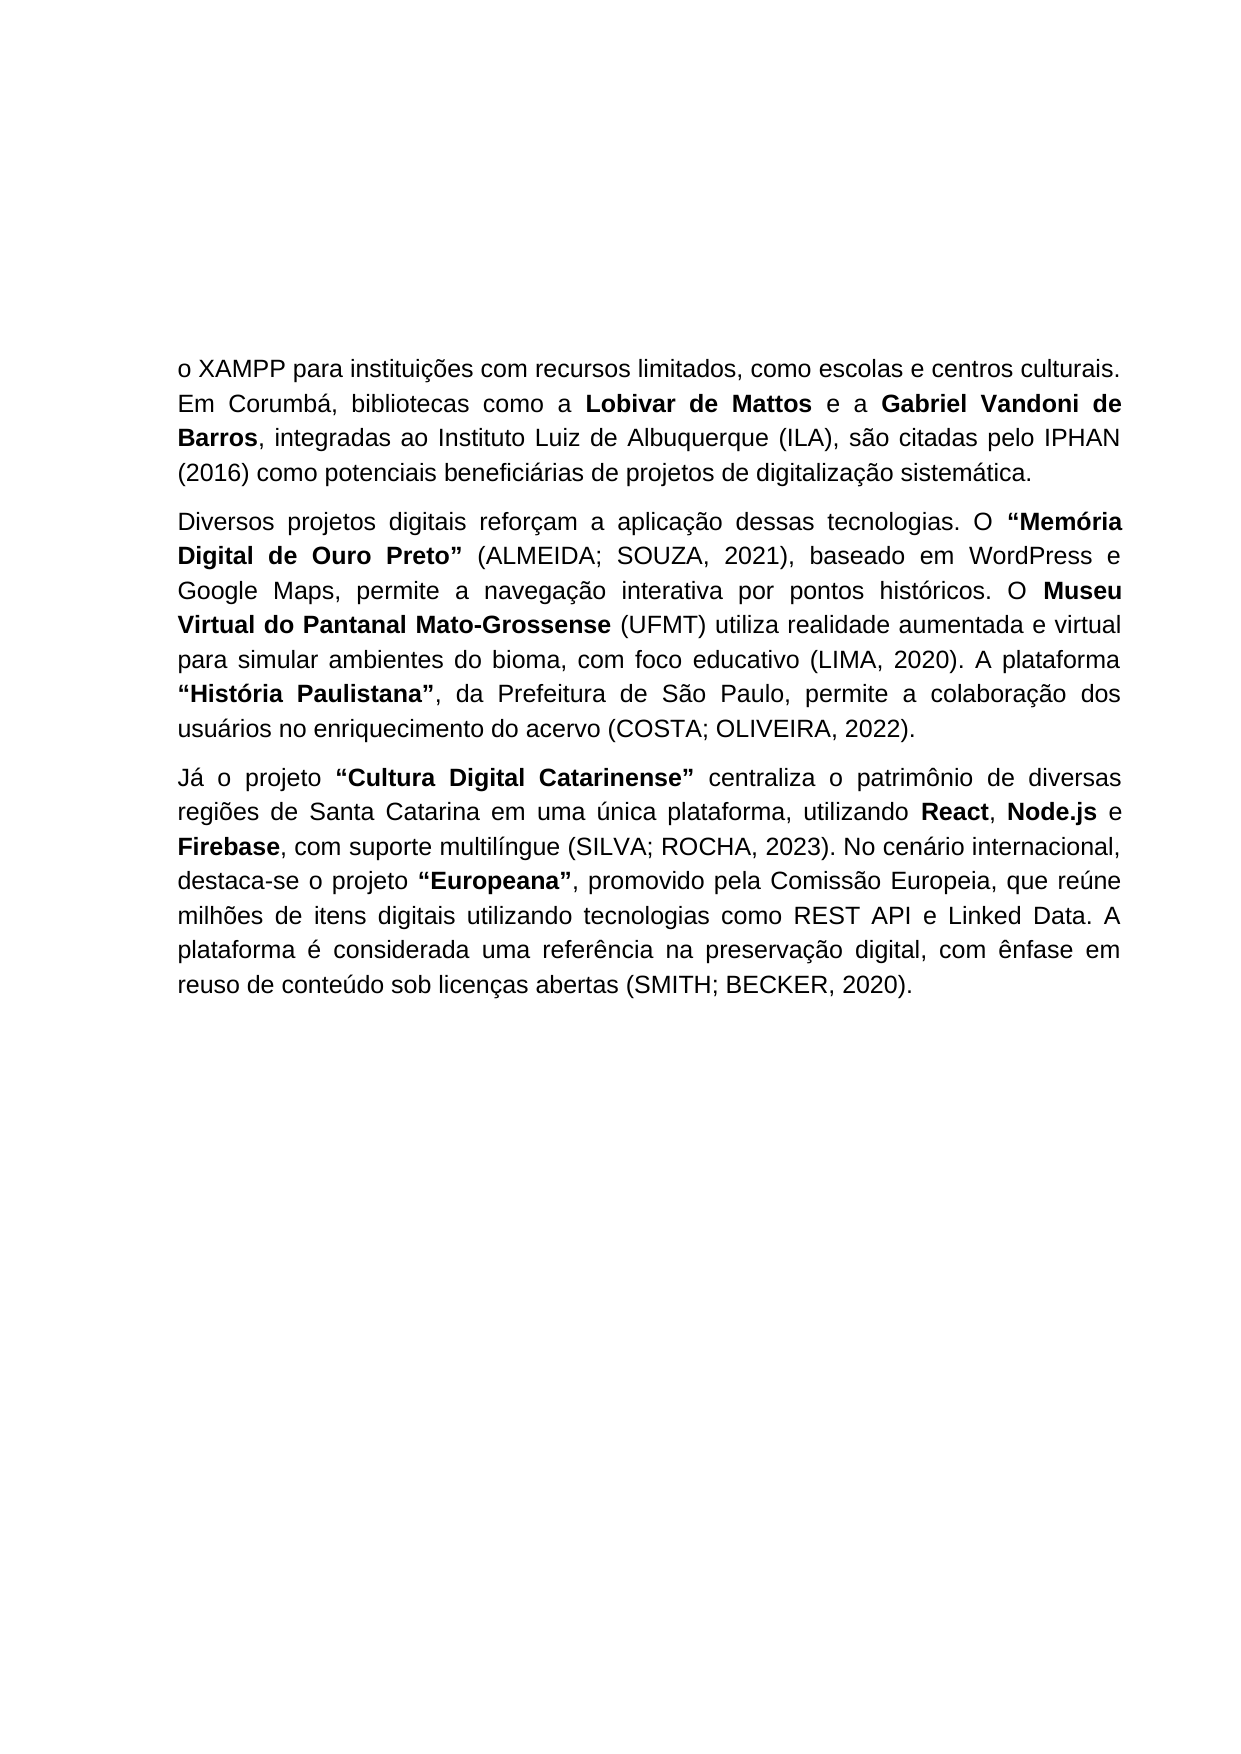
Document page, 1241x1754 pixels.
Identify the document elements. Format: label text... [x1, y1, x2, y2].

text Diversos projetos digitais reforçam a aplicação dessas tecnologias. O “Memória Digital de Ouro Preto” (ALMEIDA; SOUZA, 2021), baseado em WordPress e Google Maps, permite a navegação interativa por pontos históricos. O Museu Virtual do Pantanal Mato-Grossense (UFMT) utiliza realidade aumentada e virtual para simular ambientes do bioma, com foco educativo (LIMA, 2020). A plataforma “História Paulistana”, da Prefeitura de São Paulo, permite a colaboração dos usuários no enriquecimento do acervo (COSTA; OLIVEIRA, 2022). [177, 507, 1122, 742]
text o XAMPP para instituições com recursos limitados, como escolas e centros culturais. Em Corumbá, bibliotecas como a Lobivar de Mattos e a Gabriel Vandoni de Barros, integradas ao Instituto Luiz de Albuquerque (ILA), são citadas pelo IPHAN (2016) como potenciais beneficiárias de projetos de digitalização sistemática. [177, 354, 1122, 487]
text Já o projeto “Cultura Digital Catarinense” centraliza o patrimônio de diversas regiões de Santa Catarina em uma única plataforma, utilizando React, Node.js e Firebase, com suporte multilíngue (SILVA; ROCHA, 2023). No cenário internacional, destaca-se o projeto “Europeana”, promovido pela Comissão Europeia, que reúne milhões de itens digitais utilizando tecnologias como REST API e Linked Data. A plataforma é considerada uma referência na preservação digital, com ênfase em reuso de conteúdo sob licenças abertas (SMITH; BECKER, 2020). [177, 763, 1122, 998]
